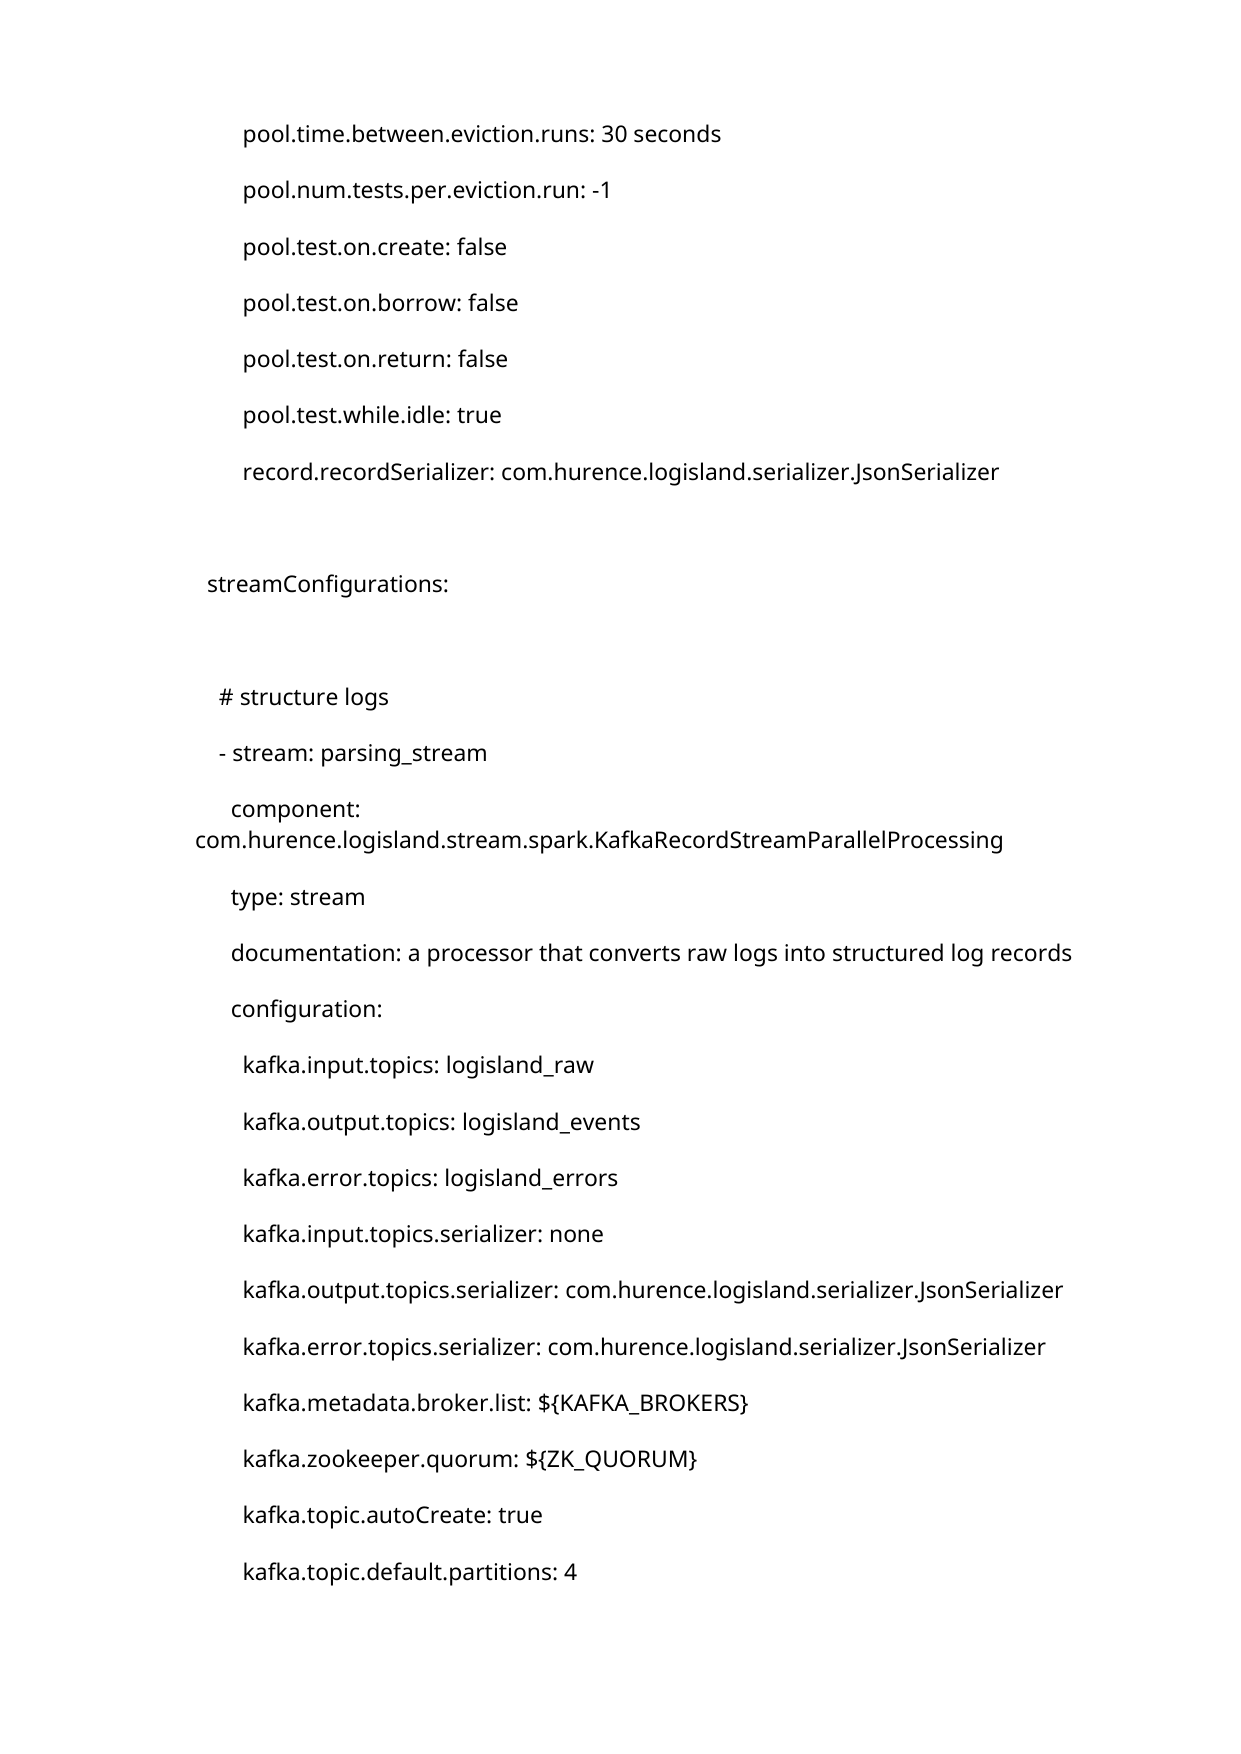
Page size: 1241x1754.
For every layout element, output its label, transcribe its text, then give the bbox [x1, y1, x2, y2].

text component: com.hurence.logisland.stream.spark.KafkaRecordStreamParallelProcessing [195, 793, 1122, 856]
text configuration: [195, 993, 1122, 1024]
text kafka.error.topics: logisland_errors [195, 1162, 1122, 1193]
text pool.test.on.borrow: false [195, 287, 1122, 318]
text documentation: a processor that converts raw logs into structured log records [195, 937, 1122, 968]
text - stream: parsing_stream [195, 737, 1122, 768]
text pool.test.on.return: false [195, 343, 1122, 374]
text kafka.topic.autoCreate: true [195, 1499, 1122, 1531]
text kafka.output.topics.serializer: com.hurence.logisland.serializer.JsonSerializer [195, 1274, 1122, 1306]
text pool.test.on.create: false [195, 231, 1122, 262]
text type: stream [195, 881, 1122, 912]
text pool.num.tests.per.eviction.run: -1 [195, 174, 1122, 206]
text pool.test.while.idle: true [195, 399, 1122, 431]
text kafka.output.topics: logisland_events [195, 1106, 1122, 1137]
text pool.time.between.eviction.runs: 30 seconds [195, 118, 1122, 149]
text kafka.topic.default.partitions: 4 [195, 1556, 1122, 1587]
text kafka.zookeeper.quorum: ${ZK_QUORUM} [195, 1443, 1122, 1474]
text record.recordSerializer: com.hurence.logisland.serializer.JsonSerializer [195, 456, 1122, 487]
text kafka.error.topics.serializer: com.hurence.logisland.serializer.JsonSerializer [195, 1331, 1122, 1362]
text kafka.input.topics: logisland_raw [195, 1049, 1122, 1081]
text kafka.input.topics.serializer: none [195, 1218, 1122, 1249]
text kafka.metadata.broker.list: ${KAFKA_BROKERS} [195, 1387, 1122, 1418]
text streamConfigurations: [195, 568, 1122, 599]
text # structure logs [195, 681, 1122, 712]
